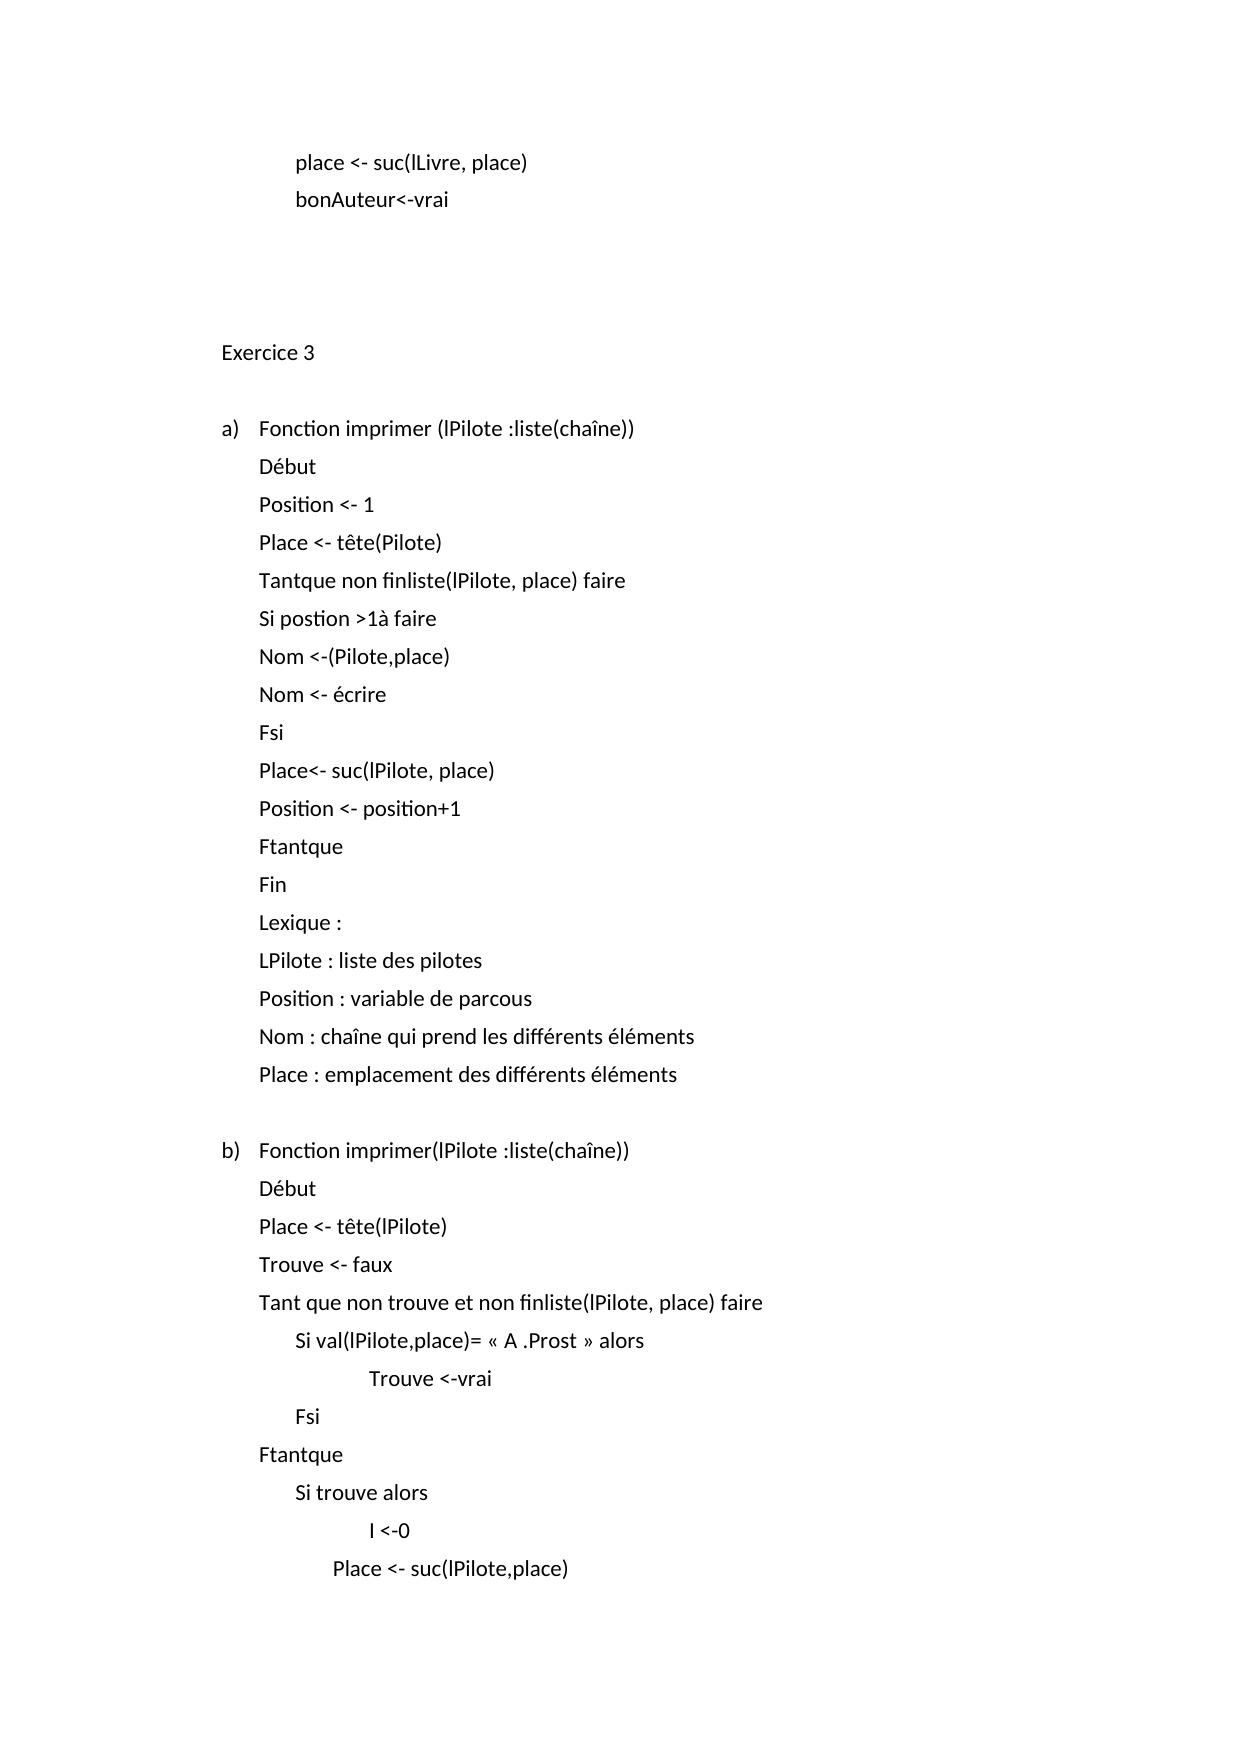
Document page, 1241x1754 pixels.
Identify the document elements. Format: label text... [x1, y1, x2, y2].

text Nom <- écrire [259, 680, 1093, 708]
text LPilote : liste des pilotes [259, 946, 1093, 974]
text Fin [259, 870, 1093, 898]
list Place <- tête(lPilote) [259, 1212, 1093, 1240]
list Tant que non trouve et non finliste(lPilote, place) faire [259, 1288, 1093, 1316]
text Début [259, 452, 1093, 480]
list Début [259, 1174, 1093, 1202]
list Fsi [259, 1402, 1093, 1430]
text Tantque non finliste(lPilote, place) faire [259, 566, 1093, 594]
text Position <- position+1 [259, 794, 1093, 822]
text Nom <-(Pilote,place) [259, 642, 1093, 670]
list Fonction imprimer(lPilote :liste(chaîne)) [221, 1136, 1093, 1164]
text Ftantque [259, 832, 1093, 860]
text Place : emplacement des différents éléments [259, 1060, 1093, 1088]
text Lexique : [259, 908, 1093, 936]
text bonAuteur<-vrai [148, 186, 1093, 214]
text Fsi [259, 718, 1093, 746]
text Nom : chaîne qui prend les différents éléments [259, 1022, 1093, 1050]
list Fonction imprimer (lPilote :liste(chaîne)) [221, 414, 1093, 442]
text Exercice 3 [148, 338, 1093, 366]
list Trouve <-vrai [333, 1364, 1093, 1392]
list Ftantque [259, 1440, 1093, 1468]
text I <-0 [295, 1516, 1093, 1544]
list Si val(lPilote,place)= « A .Prost » alors [259, 1326, 1093, 1354]
list Place <- suc(lPilote,place) [296, 1554, 1093, 1582]
text place <- suc(lLivre, place) [148, 148, 1093, 176]
text Place <- tête(Pilote) [259, 528, 1093, 556]
text Position <- 1 [259, 490, 1093, 518]
text Si postion >1à faire [259, 604, 1093, 632]
text Position : variable de parcous [259, 984, 1093, 1012]
list Si trouve alors [259, 1478, 1093, 1506]
list Trouve <- faux [259, 1250, 1093, 1278]
text Place<- suc(lPilote, place) [259, 756, 1093, 784]
